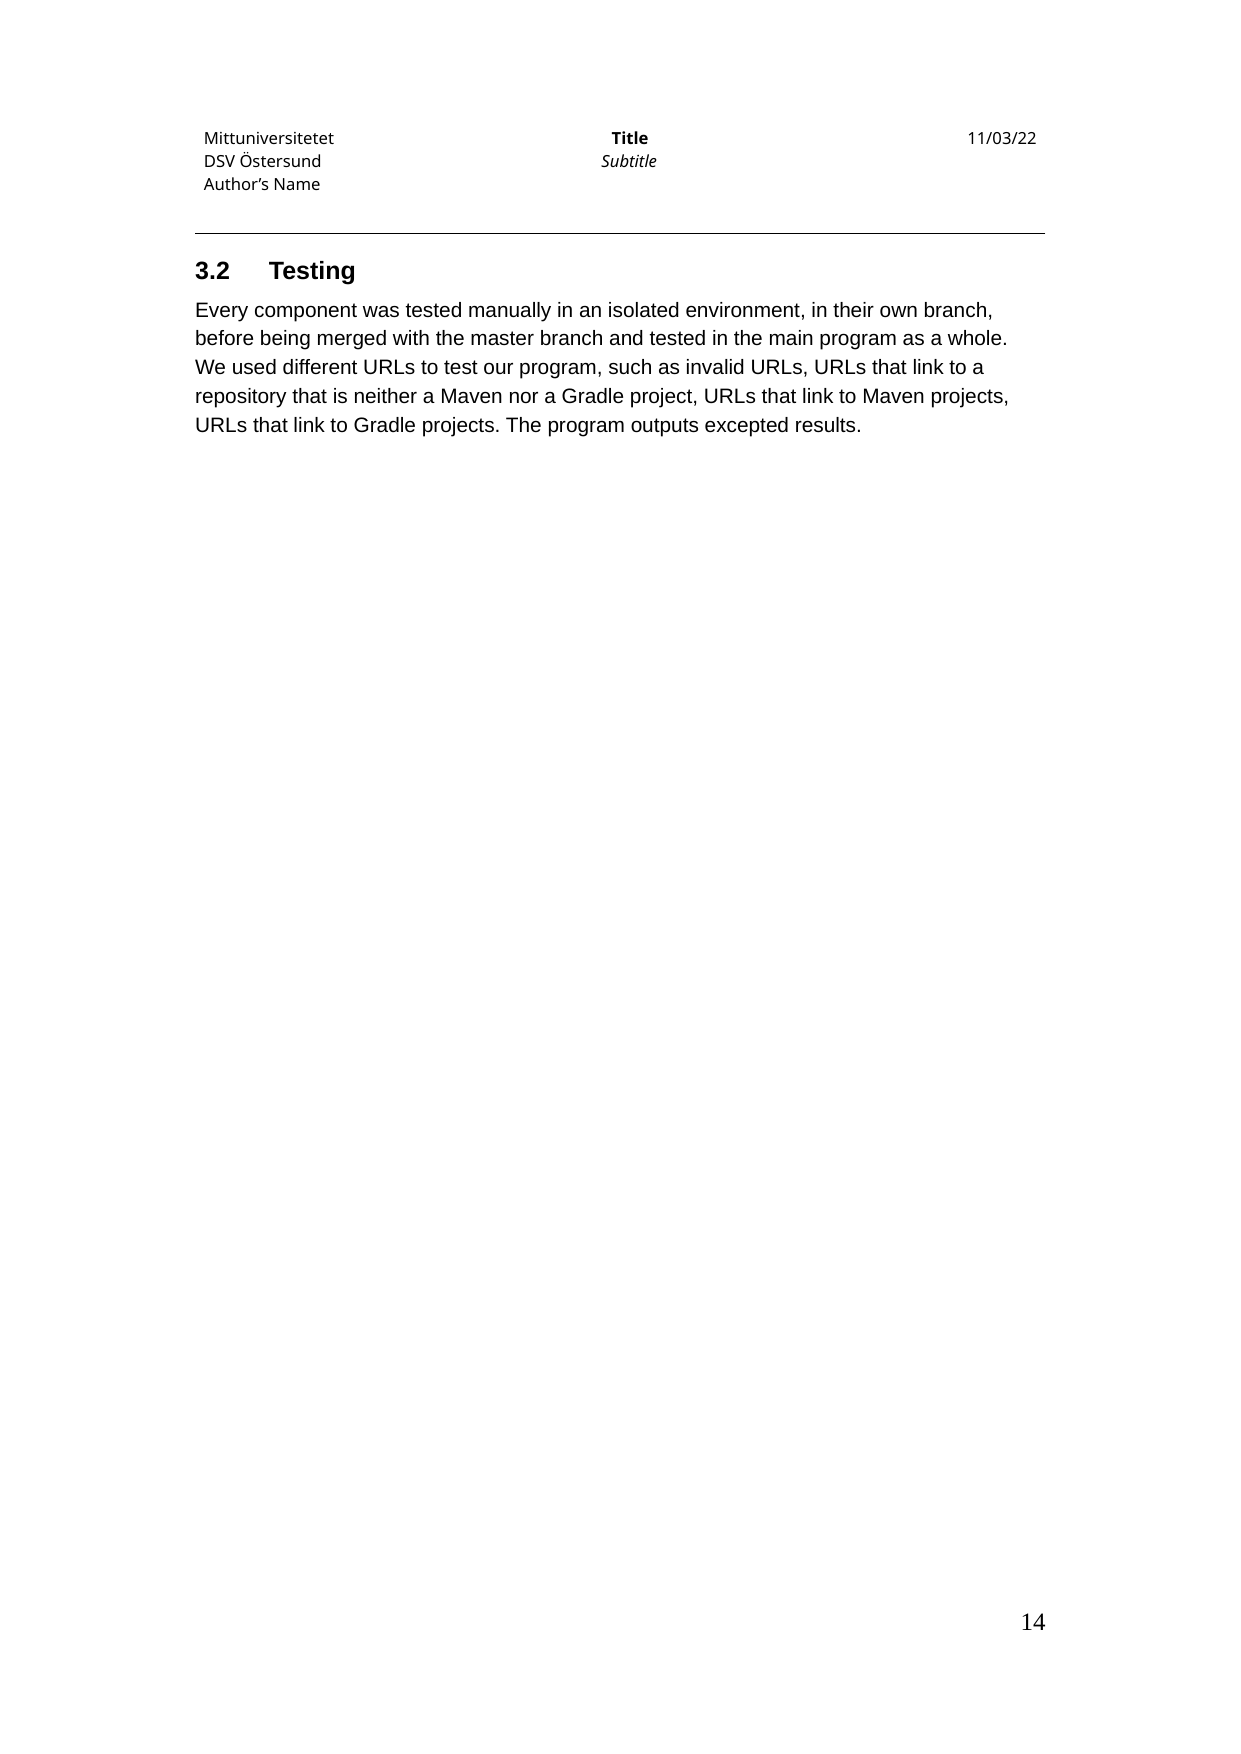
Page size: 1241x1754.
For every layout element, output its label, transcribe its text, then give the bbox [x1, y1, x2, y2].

subtitle Testing [195, 256, 1045, 285]
text Every component was tested manually in an isolated environment, in their own branch, before being merged with the master branch and tested in the main program as a whole. We used different URLs to test our program, such as invalid URLs, URLs that link to a repository that is neither a Maven nor a Gradle project, URLs that link to Maven projects, URLs that link to Gradle projects. The program outputs excepted results. [195, 297, 1045, 436]
